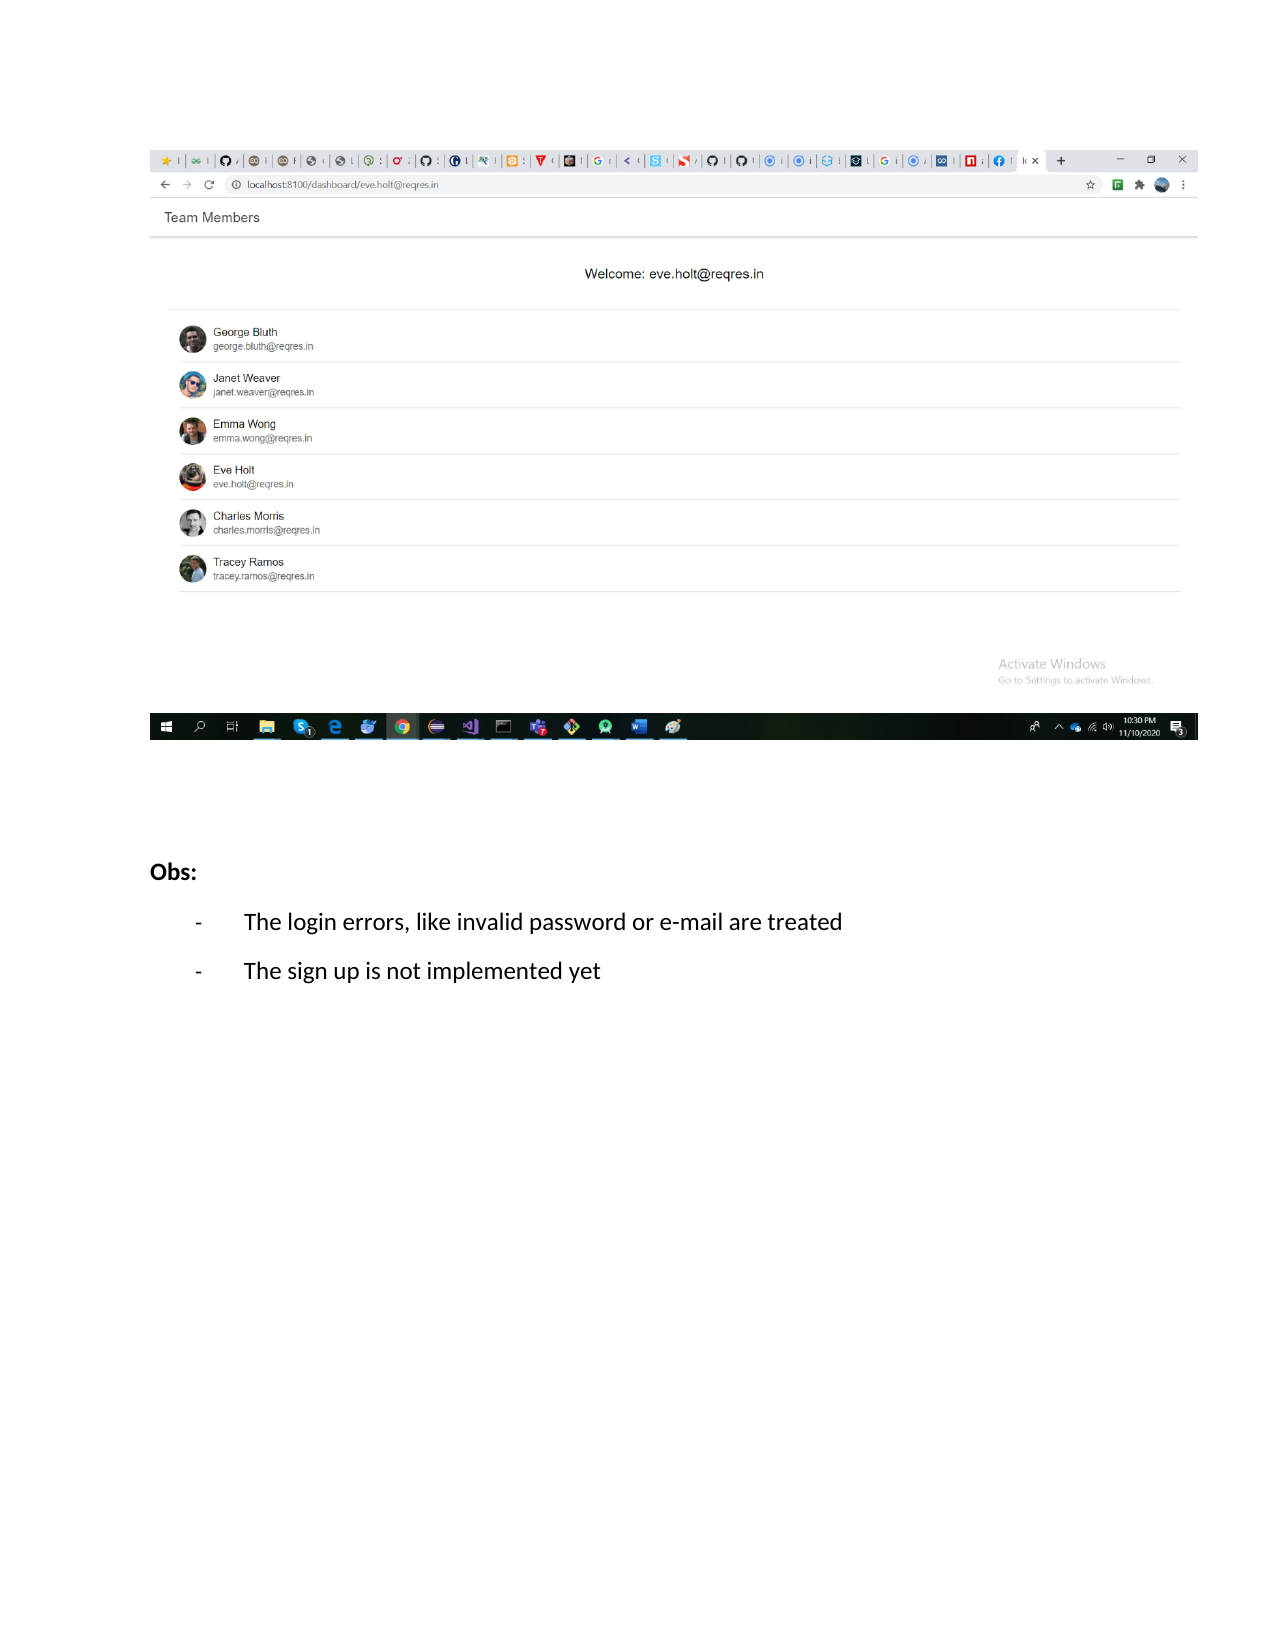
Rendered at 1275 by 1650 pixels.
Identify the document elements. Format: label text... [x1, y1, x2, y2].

text Obs: [150, 857, 1125, 887]
list The sign up is not implemented yet [195, 955, 1125, 986]
list The login errors, like invalid password or e-mail are treated [195, 906, 1125, 936]
